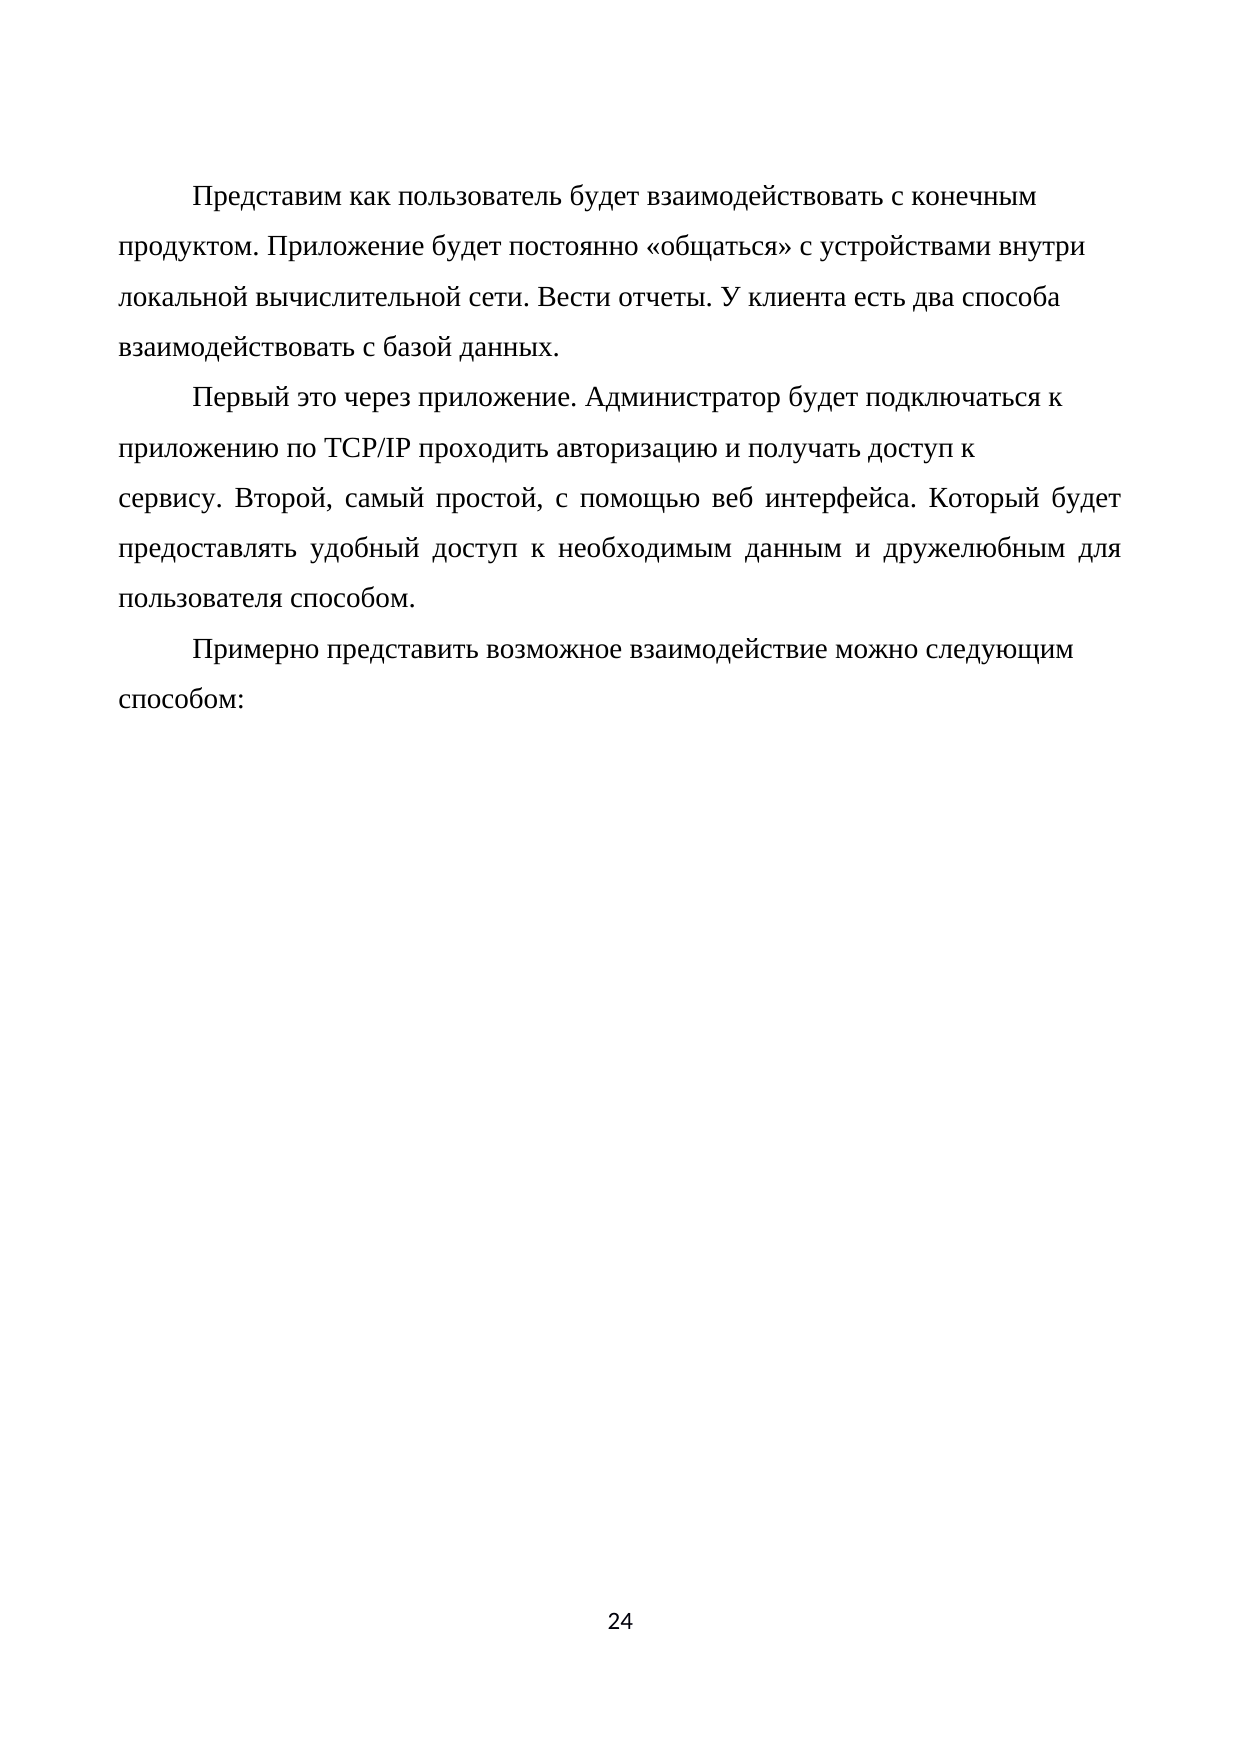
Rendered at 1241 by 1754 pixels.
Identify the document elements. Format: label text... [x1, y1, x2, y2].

text локальной вычислительной сети. Вести отчеты. У клиента есть два способа [118, 279, 1122, 312]
text продуктом. Приложение будет постоянно «общаться» с устройствами внутри [118, 228, 1122, 262]
text Примерно представить возможное взаимодействие можно следующим [118, 631, 1122, 664]
text Представим как пользователь будет взаимодействовать с конечным [118, 178, 1122, 212]
text приложению по TCP/IP проходить авторизацию и получать доступ к [118, 430, 1122, 463]
text способом: [118, 681, 1122, 715]
text взаимодействовать с базой данных. [118, 329, 1122, 363]
text сервису. Второй, самый простой, с помощью веб интерфейса. Который будет предоставлять удобный доступ к необходимым данным и дружелюбным для пользователя способом. [118, 480, 1122, 614]
text Первый это через приложение. Администратор будет подключаться к [118, 379, 1122, 413]
